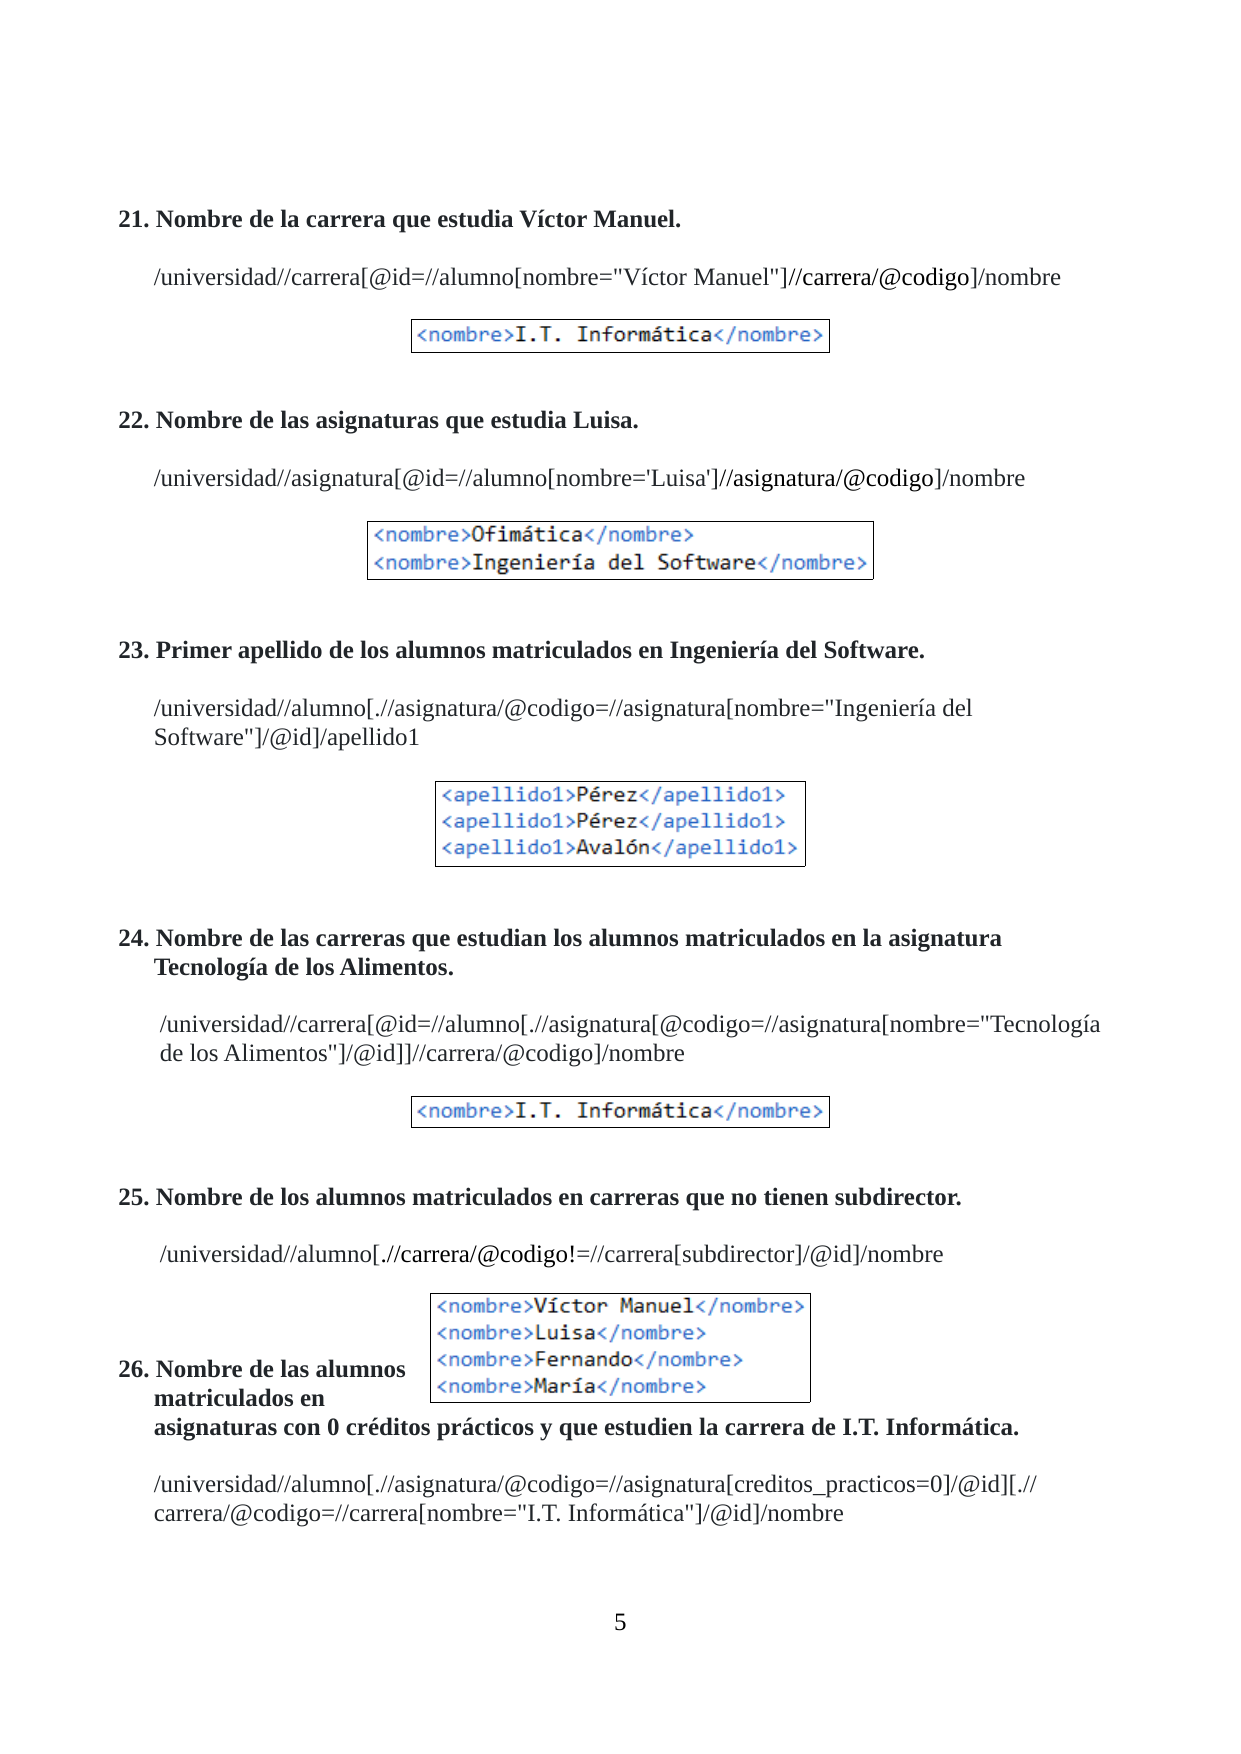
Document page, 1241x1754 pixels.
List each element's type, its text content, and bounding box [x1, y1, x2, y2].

text /universidad//alumno[.//asignatura/@codigo=//asignatura[creditos_practicos=0]/@id][.//carrera/@codigo=//carrera[nombre="I.T. Informática"]/@id]/nombre [153, 1469, 1122, 1527]
text /universidad//carrera[@id=//alumno[.//asignatura[@codigo=//asignatura[nombre="Tecnología de los Alimentos"]/@id]]//carrera/@codigo]/nombre [159, 1009, 1122, 1067]
picture [413, 322, 827, 349]
text /universidad//alumno[.//carrera/@codigo!=//carrera[subdirector]/@id]/nombre [159, 1239, 1122, 1268]
text 22. Nombre de las asignaturas que estudia Luisa. [118, 406, 1122, 434]
picture [438, 784, 803, 863]
text 25. Nombre de los alumnos matriculados en carreras que no tienen subdirector. [118, 1182, 1122, 1211]
text 24. Nombre de las carreras que estudian los alumnos matriculados en la asignatura Tecnología de los Alimentos. [118, 923, 1122, 981]
picture [433, 1295, 807, 1399]
text /universidad//carrera[@id=//alumno[nombre="Víctor Manuel"]//carrera/@codigo]/nombre [153, 262, 1122, 291]
picture [413, 1098, 827, 1124]
text 21. Nombre de la carrera que estudia Víctor Manuel. [118, 204, 1122, 233]
text 23. Primer apellido de los alumnos matriculados en Ingeniería del Software. [118, 636, 1122, 664]
text /universidad//alumno[.//asignatura/@codigo=//asignatura[nombre="Ingeniería del Software"]/@id]/apellido1 [153, 693, 1122, 751]
picture [370, 523, 871, 576]
text 26. Nombre de las alumnos matriculados en asignaturas con 0 créditos prácticos y que estudien la carrera de I.T. Informática. [118, 1354, 1122, 1441]
text /universidad//asignatura[@id=//alumno[nombre='Luisa']//asignatura/@codigo]/nombre [153, 463, 1122, 492]
